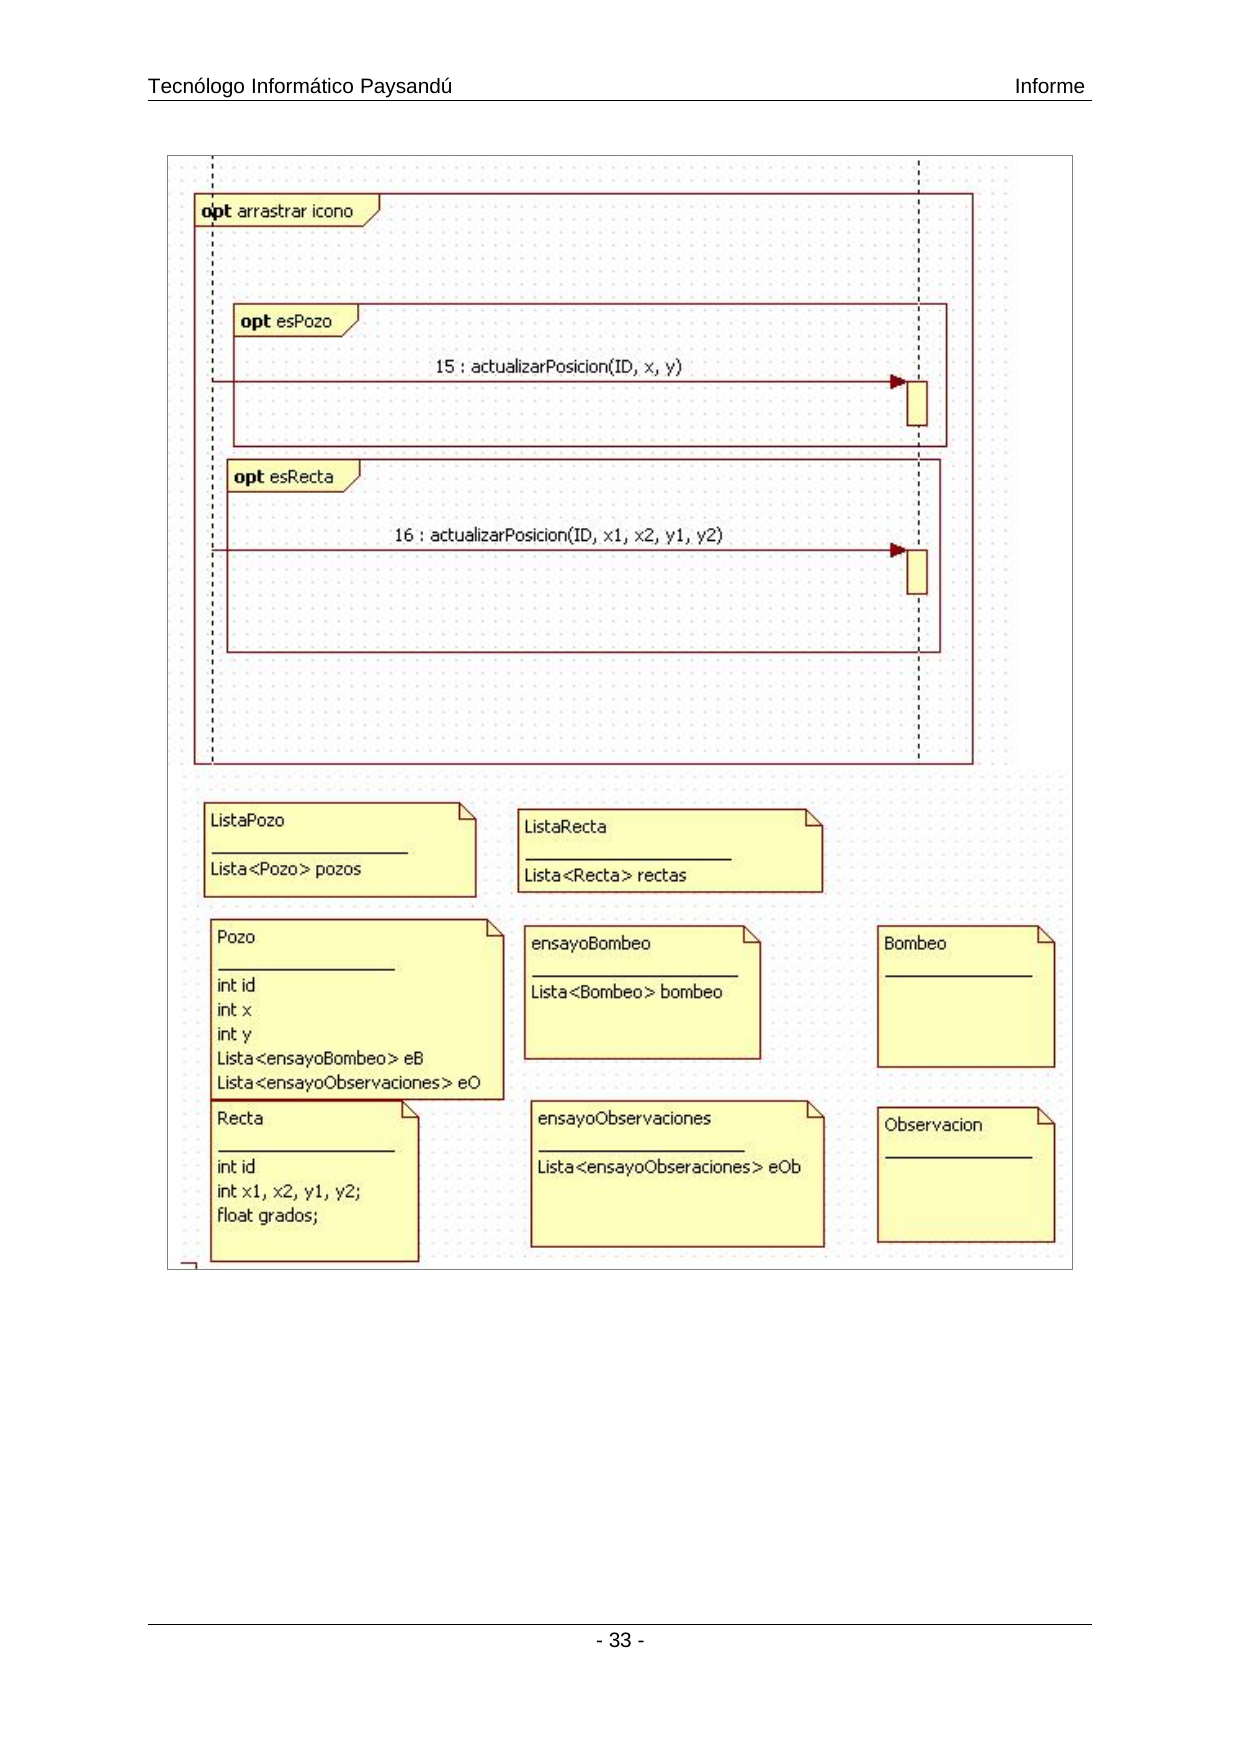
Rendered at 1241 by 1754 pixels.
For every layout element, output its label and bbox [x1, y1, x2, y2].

picture [168, 156, 1072, 1269]
